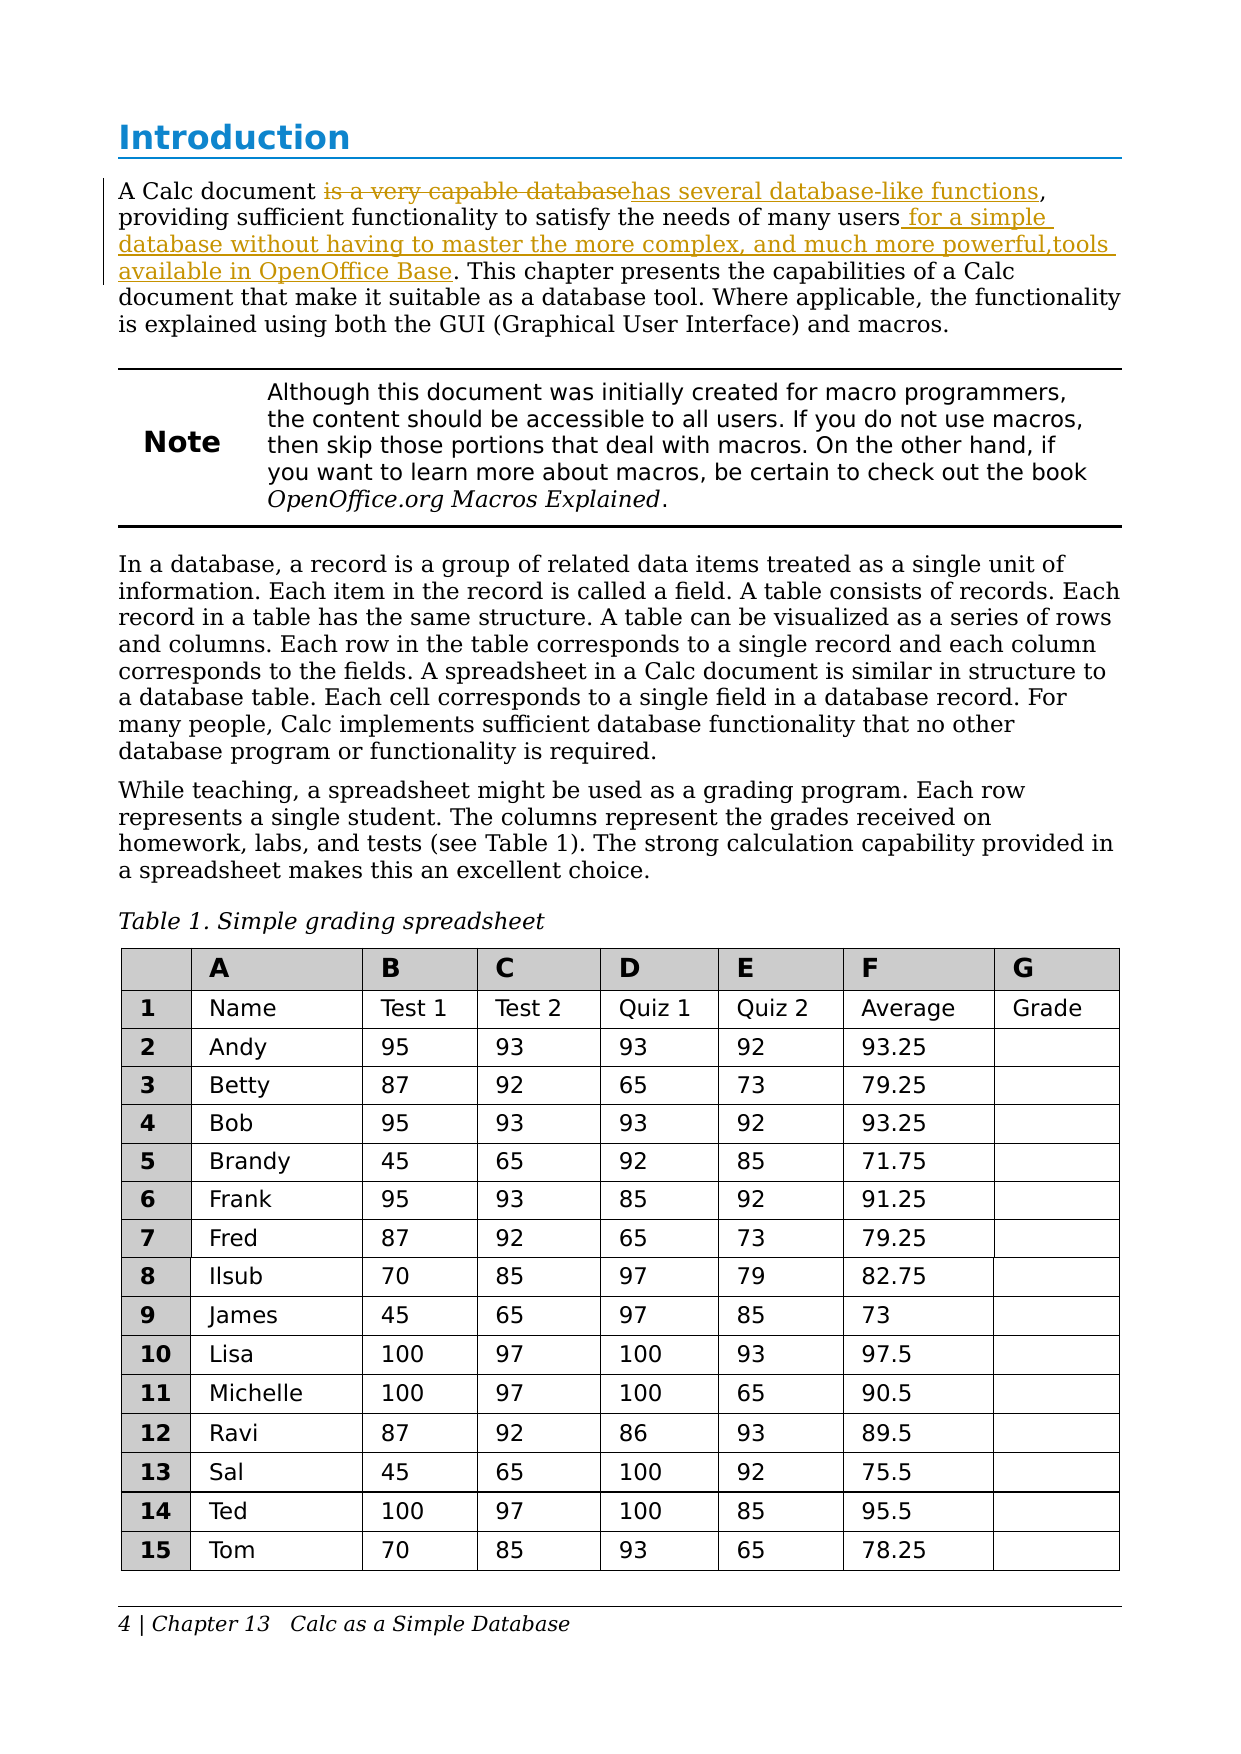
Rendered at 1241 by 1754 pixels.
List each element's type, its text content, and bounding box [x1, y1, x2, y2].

table_cell 65 [478, 1297, 600, 1335]
table_cell [994, 1375, 1119, 1413]
table_cell 93 [478, 1029, 600, 1066]
table_cell [995, 1182, 1119, 1219]
table_header D [601, 949, 718, 990]
table_cell 100 [601, 1375, 718, 1413]
table_cell 3 [122, 1067, 191, 1104]
table_cell 73 [844, 1297, 993, 1335]
table_cell [994, 1258, 1119, 1296]
table_cell Tom [191, 1532, 362, 1570]
table_cell Test 1 [363, 991, 477, 1028]
table_cell 93 [601, 1029, 718, 1066]
table_cell [995, 1029, 1119, 1066]
table_cell 92 [478, 1067, 600, 1104]
table_cell 87 [363, 1067, 477, 1104]
table_cell 90.5 [844, 1375, 993, 1413]
table_header E [719, 949, 843, 990]
table_cell [994, 1453, 1119, 1491]
table_cell Michelle [191, 1375, 362, 1413]
table_cell 97 [478, 1375, 600, 1413]
table_cell 13 [122, 1453, 190, 1491]
table_cell Frank [192, 1182, 362, 1219]
table_cell 87 [363, 1414, 477, 1452]
table_cell 65 [601, 1220, 718, 1257]
table_cell 89.5 [844, 1414, 993, 1452]
table_cell 85 [719, 1297, 843, 1335]
table_cell 65 [601, 1067, 718, 1104]
table_cell 70 [363, 1532, 477, 1570]
table_cell 95 [363, 1105, 477, 1143]
table_cell 95 [363, 1029, 477, 1066]
table_cell James [191, 1297, 362, 1335]
table_cell 79.25 [844, 1220, 994, 1257]
table_cell 15 [122, 1532, 190, 1570]
table_cell 1 [122, 991, 191, 1028]
table_cell 6 [122, 1182, 191, 1219]
table_cell 92 [719, 1105, 843, 1143]
table_cell [994, 1336, 1119, 1374]
table_cell Grade [995, 991, 1119, 1028]
table_cell Bob [192, 1105, 362, 1143]
table_cell 86 [601, 1414, 718, 1452]
table_cell 97 [601, 1258, 718, 1296]
table_header F [844, 949, 994, 990]
table_cell [995, 1067, 1119, 1104]
table_cell Sal [191, 1453, 362, 1491]
table_cell 95.5 [844, 1493, 993, 1531]
table_header Although this document was initially created for macro programmers, the content should be accessible to all users. If you do not use macros, then skip those portions that deal with macros. On the other hand, if you want to learn more about macros, be certain to check out the book OpenOffice.org Macros Explained. [246, 370, 1122, 525]
table_cell 85 [719, 1144, 843, 1181]
text While teaching, a spreadsheet might be used as a grading program. Each row represents a single student. The columns represent the grades received on homework, labs, and tests (see Table 1). The strong calculation capability provided in a spreadsheet makes this an excellent choice. [118, 777, 1122, 884]
table_cell 100 [363, 1493, 477, 1531]
table_cell Betty [192, 1067, 362, 1104]
table_cell 85 [478, 1532, 600, 1570]
table_cell 8 [122, 1258, 190, 1296]
table_cell 65 [478, 1453, 600, 1491]
table_header C [478, 949, 600, 990]
table_cell 85 [601, 1182, 718, 1219]
table_cell 95 [363, 1182, 477, 1219]
table_cell 92 [478, 1414, 600, 1452]
subtitle Introduction [118, 118, 1122, 157]
table_cell 93.25 [844, 1105, 994, 1143]
table_cell 65 [719, 1375, 843, 1413]
table_cell 93 [601, 1532, 718, 1570]
table_cell 97 [478, 1336, 600, 1374]
table_cell [994, 1493, 1119, 1531]
table_cell 93 [601, 1105, 718, 1143]
table_header A [192, 949, 362, 990]
table_cell 100 [363, 1375, 477, 1413]
table_cell 97 [601, 1297, 718, 1335]
table_cell [995, 1220, 1119, 1257]
table_cell [994, 1297, 1119, 1335]
table_cell 71.75 [844, 1144, 994, 1181]
table_cell 87 [363, 1220, 477, 1257]
table_cell [994, 1414, 1119, 1452]
table_cell 100 [601, 1493, 718, 1531]
table_cell 92 [719, 1029, 843, 1066]
table_cell 93 [719, 1336, 843, 1374]
table_cell 85 [719, 1493, 843, 1531]
table_cell 92 [601, 1144, 718, 1181]
table_cell 82.75 [844, 1258, 993, 1296]
table_cell Ted [191, 1493, 362, 1531]
table_cell 45 [363, 1453, 477, 1491]
table_cell Andy [192, 1029, 362, 1066]
table_cell 100 [601, 1336, 718, 1374]
table_cell Lisa [191, 1336, 362, 1374]
table_cell 45 [363, 1297, 477, 1335]
table_cell 92 [478, 1220, 600, 1257]
table_cell 2 [122, 1029, 191, 1066]
table_header Note [118, 370, 246, 525]
table_cell 12 [122, 1414, 190, 1452]
table_cell 5 [122, 1144, 191, 1181]
table_cell 45 [363, 1144, 477, 1181]
table_cell 97 [478, 1493, 600, 1531]
table_cell 11 [122, 1375, 190, 1413]
table_cell 14 [122, 1493, 190, 1531]
table_cell Ilsub [191, 1258, 362, 1296]
table_cell 85 [478, 1258, 600, 1296]
table_cell 9 [122, 1297, 190, 1335]
table_cell 79.25 [844, 1067, 994, 1104]
table_cell 93 [719, 1414, 843, 1452]
table_cell 79 [719, 1258, 843, 1296]
table_cell 100 [601, 1453, 718, 1491]
table_cell Fred [192, 1220, 362, 1257]
table_cell 100 [363, 1336, 477, 1374]
table_cell 73 [719, 1220, 843, 1257]
table_cell Quiz 1 [601, 991, 718, 1028]
table_cell 92 [719, 1453, 843, 1491]
text A Calc document has several database-like functions, providing sufficient functionality to satisfy the needs of many users for a simple database without having to master the more complex, and much more powerful,tools available in OpenOffice Base. This chapter presents the capabilities of a Calc document that make it suitable as a database tool. Where applicable, the functionality is explained using both the GUI (Graphical User Interface) and macros. [118, 178, 1122, 338]
table_header [122, 949, 191, 990]
table_cell 65 [478, 1144, 600, 1181]
table_cell 78.25 [844, 1532, 993, 1570]
table_header G [995, 949, 1119, 990]
table_cell 73 [719, 1067, 843, 1104]
table_cell 93 [478, 1105, 600, 1143]
table_cell [995, 1105, 1119, 1143]
table_cell 75.5 [844, 1453, 993, 1491]
text Table 1. Simple grading spreadsheet [118, 908, 1122, 935]
table_cell Name [192, 991, 362, 1028]
table_cell Brandy [192, 1144, 362, 1181]
table_cell 93 [478, 1182, 600, 1219]
table_cell 97.5 [844, 1336, 993, 1374]
table_cell 4 [122, 1105, 191, 1143]
table_cell 10 [122, 1336, 190, 1374]
table_cell 91.25 [844, 1182, 994, 1219]
table_cell Average [844, 991, 994, 1028]
table_cell 7 [122, 1220, 191, 1257]
table_cell 92 [719, 1182, 843, 1219]
table_cell Ravi [191, 1414, 362, 1452]
table_cell 93.25 [844, 1029, 994, 1066]
table_cell Test 2 [478, 991, 600, 1028]
text In a database, a record is a group of related data items treated as a single unit of information. Each item in the record is called a field. A table consists of records. Each record in a table has the same structure. A table can be visualized as a series of rows and columns. Each row in the table corresponds to a single record and each column corresponds to the fields. A spreadsheet in a Calc document is similar in structure to a database table. Each cell corresponds to a single field in a database record. For many people, Calc implements sufficient database functionality that no other database program or functionality is required. [118, 551, 1122, 764]
table_cell Quiz 2 [719, 991, 843, 1028]
table_header B [363, 949, 477, 990]
table_cell [995, 1144, 1119, 1181]
table_cell 65 [719, 1532, 843, 1570]
table_cell 70 [363, 1258, 477, 1296]
table_cell [994, 1532, 1119, 1570]
